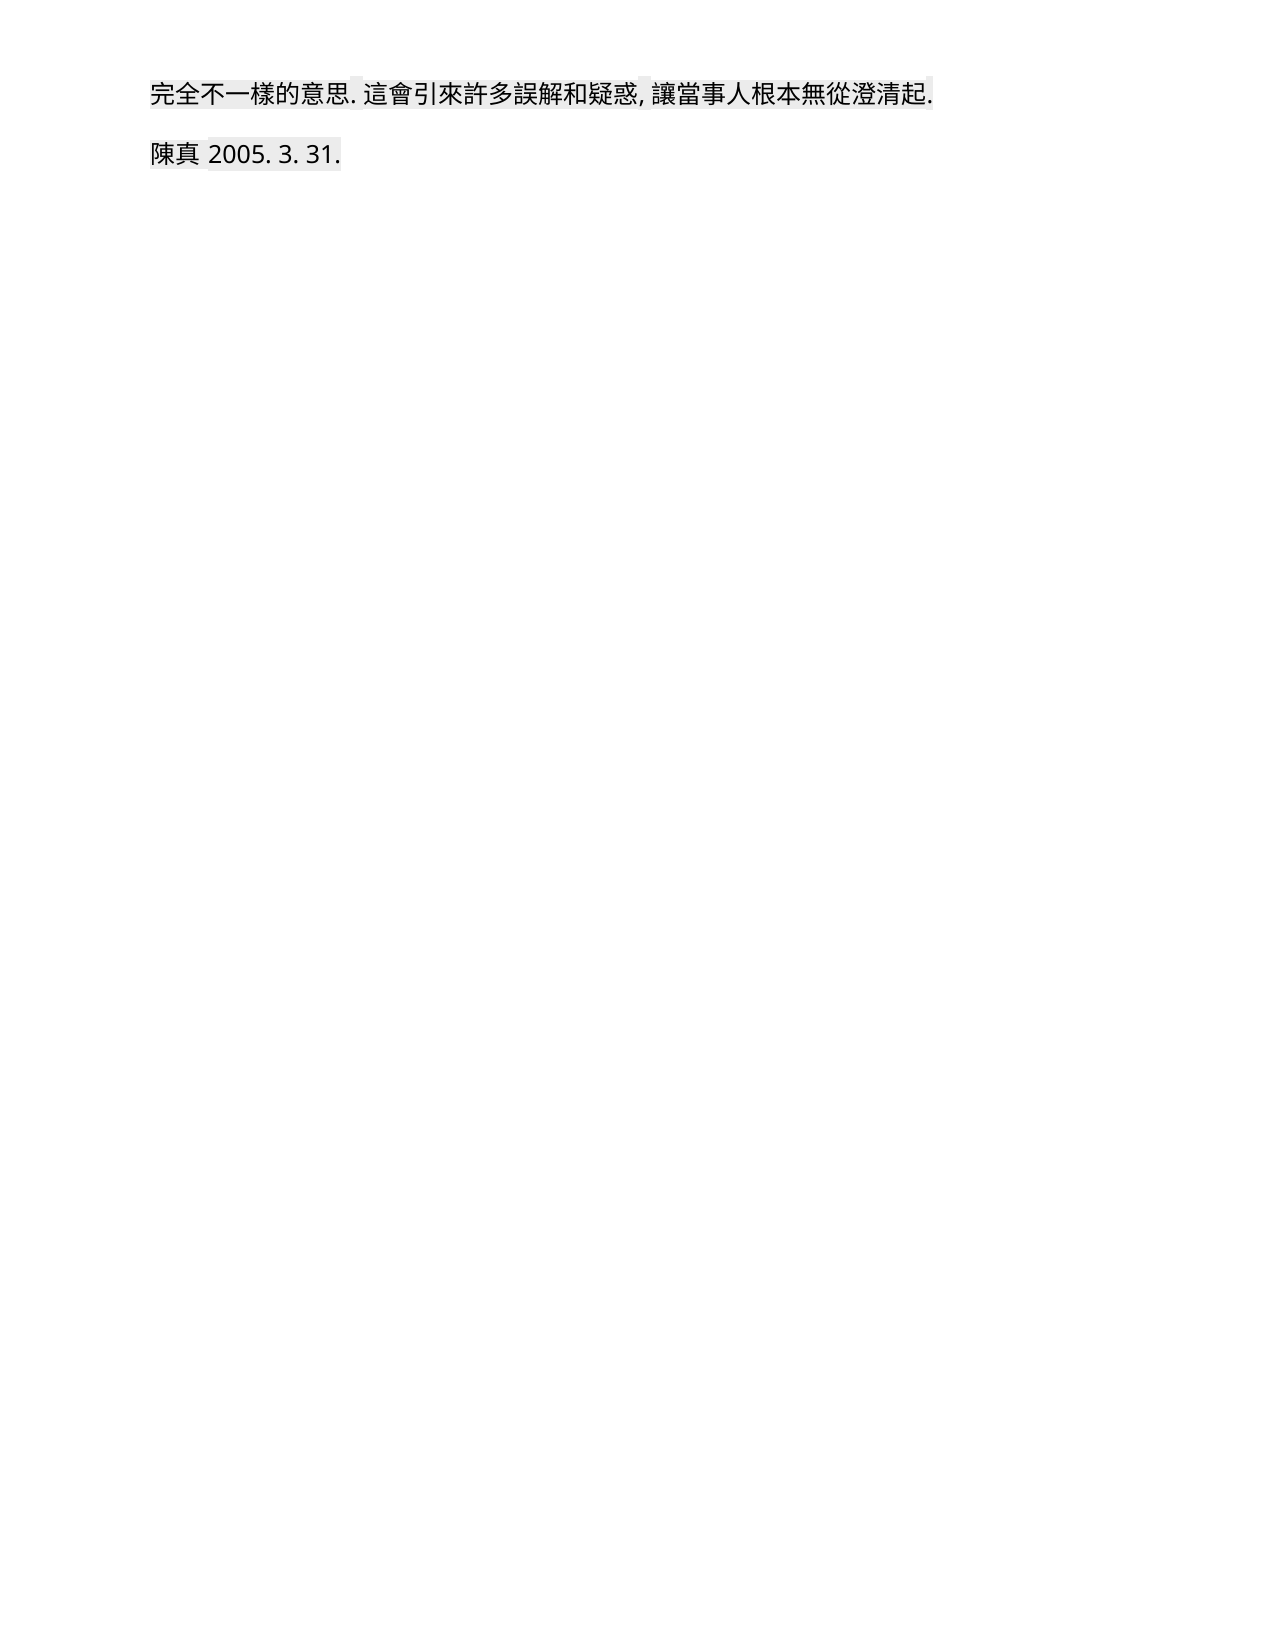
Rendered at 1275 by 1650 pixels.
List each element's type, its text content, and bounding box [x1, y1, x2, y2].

text 完全不一樣的意思. 這會引來許多誤解和疑惑, 讓當事人根本無從澄清起. [150, 75, 1125, 110]
text 陳真 2005. 3. 31. [150, 135, 1125, 171]
